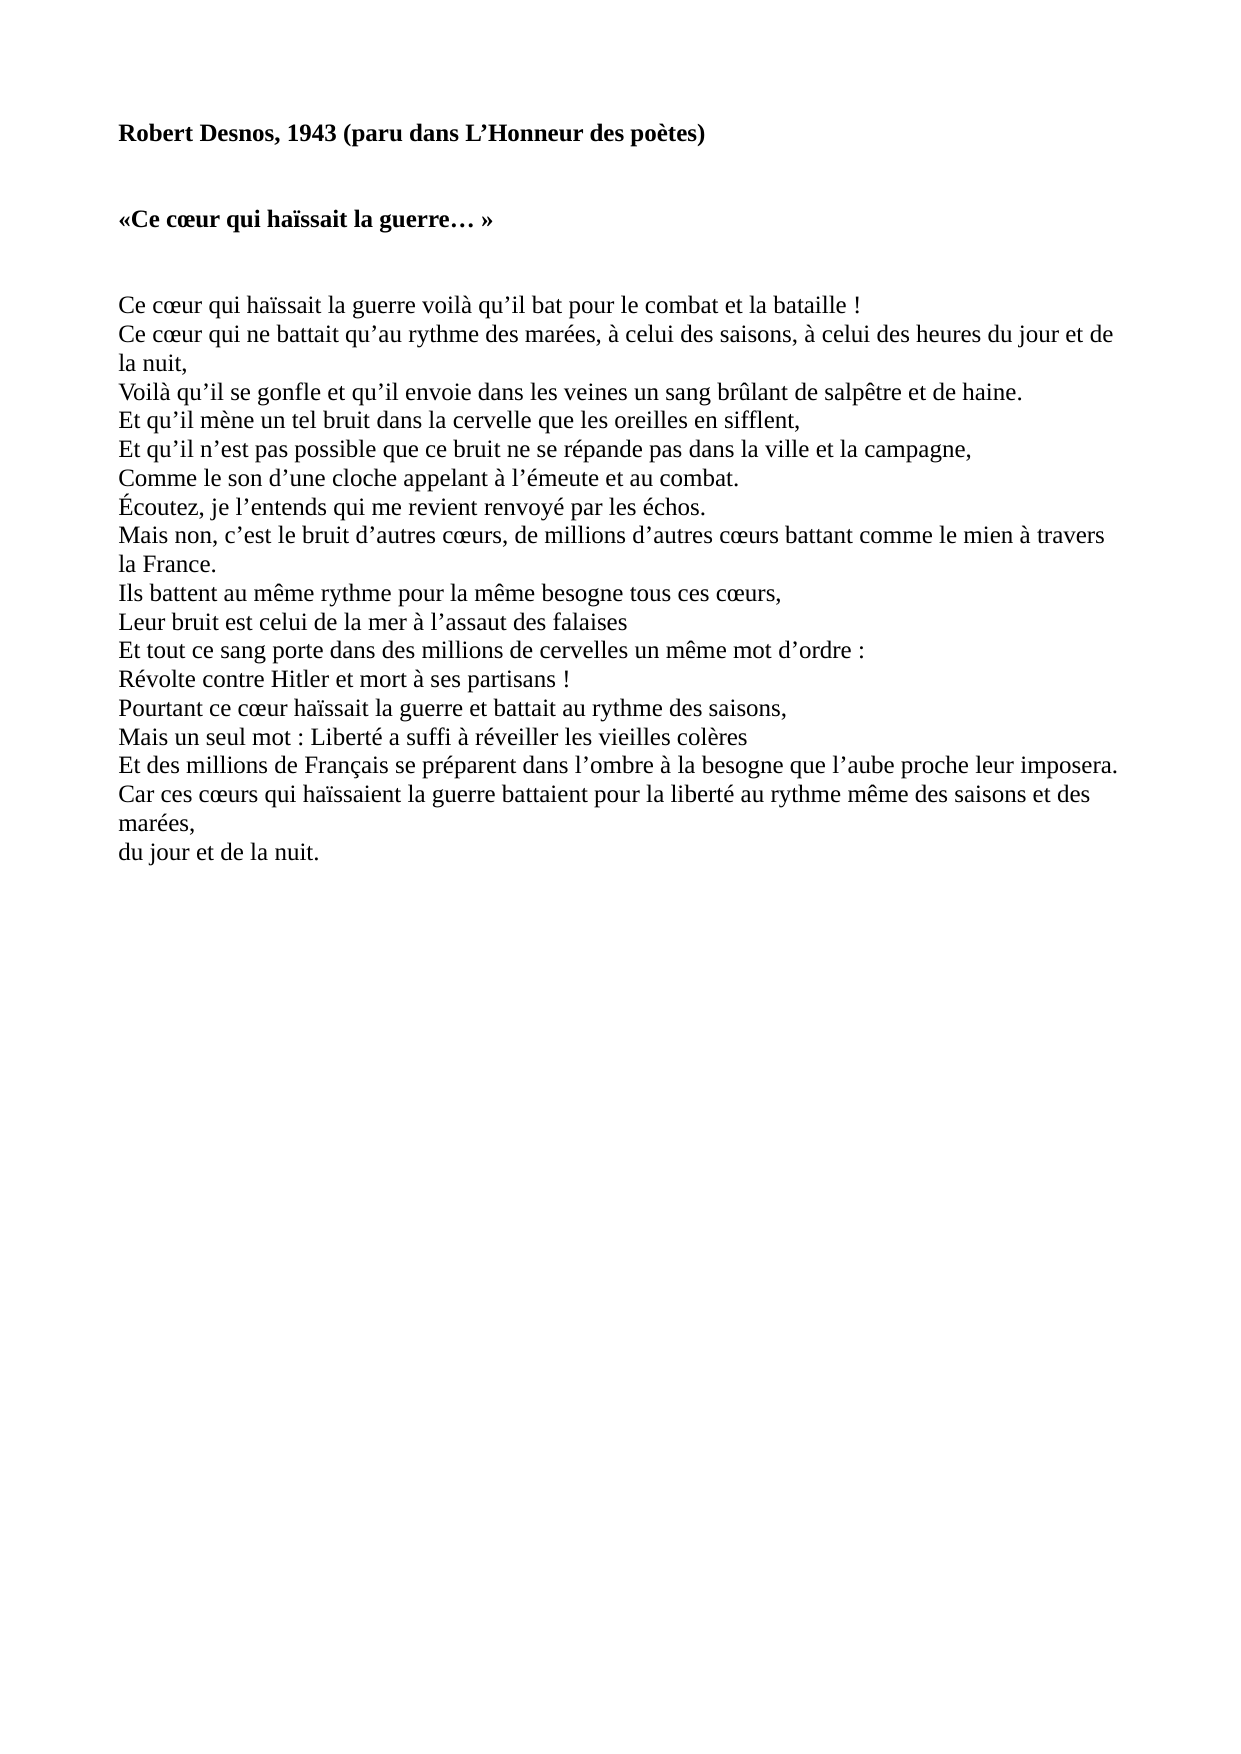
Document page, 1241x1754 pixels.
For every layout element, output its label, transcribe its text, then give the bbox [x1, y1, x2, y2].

text Leur bruit est celui de la mer à l’assaut des falaises [118, 607, 1122, 636]
text Mais non, c’est le bruit d’autres cœurs, de millions d’autres cœurs battant comme le mien à travers la France. [118, 521, 1122, 578]
text Comme le son d’une cloche appelant à l’émeute et au combat. [118, 463, 1122, 492]
text «Ce cœur qui haïssait la guerre… » [118, 204, 1122, 233]
text Ils battent au même rythme pour la même besogne tous ces cœurs, [118, 578, 1122, 607]
text Ce cœur qui ne battait qu’au rythme des marées, à celui des saisons, à celui des heures du jour et de la nuit, [118, 319, 1122, 377]
text Révolte contre Hitler et mort à ses partisans ! [118, 664, 1122, 693]
text Et qu’il n’est pas possible que ce bruit ne se répande pas dans la ville et la campagne, [118, 434, 1122, 463]
text Robert Desnos, 1943 (paru dans L’Honneur des poètes) [118, 118, 1122, 147]
text Et qu’il mène un tel bruit dans la cervelle que les oreilles en sifflent, [118, 406, 1122, 434]
text Pourtant ce cœur haïssait la guerre et battait au rythme des saisons, [118, 693, 1122, 722]
text Écoutez, je l’entends qui me revient renvoyé par les échos. [118, 492, 1122, 521]
text Voilà qu’il se gonfle et qu’il envoie dans les veines un sang brûlant de salpêtre et de haine. [118, 377, 1122, 406]
text du jour et de la nuit. [118, 837, 1122, 866]
text Et tout ce sang porte dans des millions de cervelles un même mot d’ordre : [118, 636, 1122, 664]
text Mais un seul mot : Liberté a suffi à réveiller les vieilles colères [118, 722, 1122, 751]
text Car ces cœurs qui haïssaient la guerre battaient pour la liberté au rythme même des saisons et des marées, [118, 779, 1122, 837]
text Ce cœur qui haïssait la guerre voilà qu’il bat pour le combat et la bataille ! [118, 291, 1122, 319]
text Et des millions de Français se préparent dans l’ombre à la besogne que l’aube proche leur imposera. [118, 751, 1122, 779]
